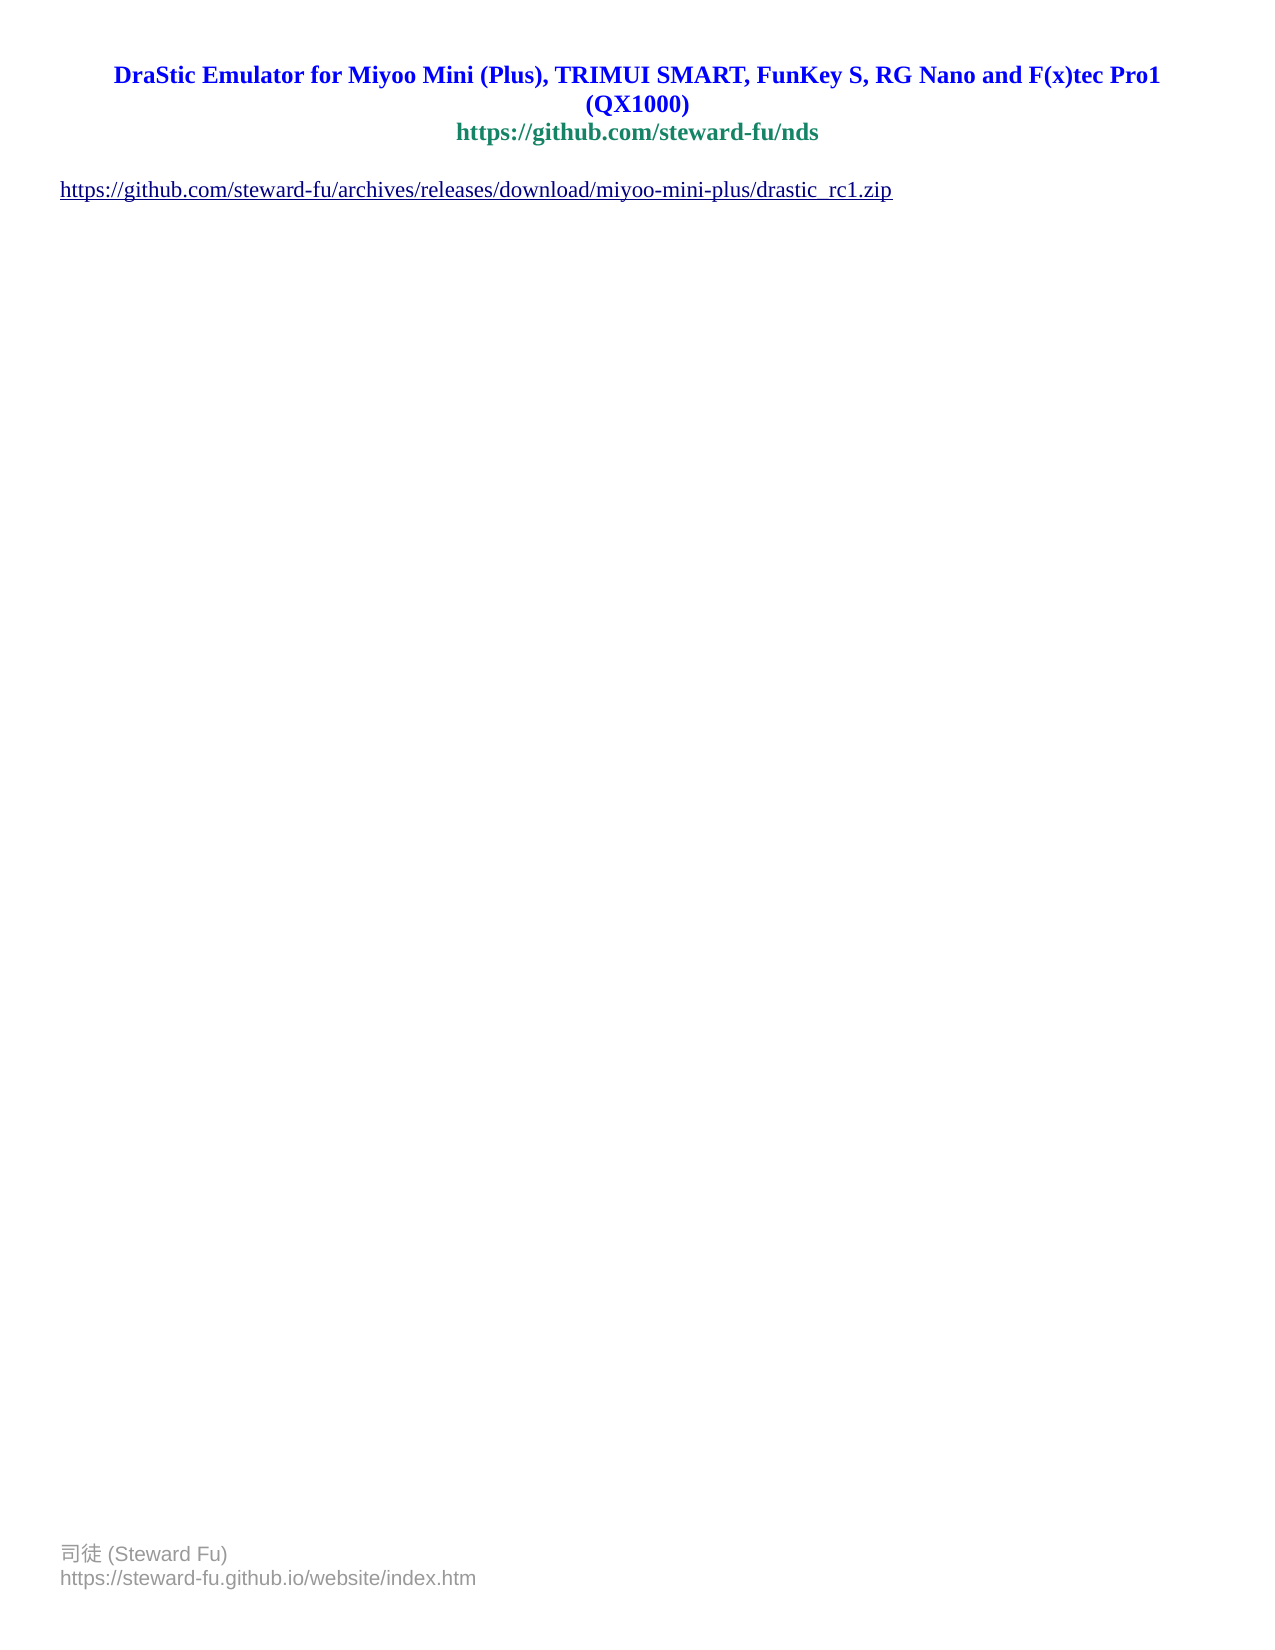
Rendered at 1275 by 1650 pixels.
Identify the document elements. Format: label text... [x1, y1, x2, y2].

text https://github.com/steward-fu/archives/releases/download/miyoo-mini-plus/drastic_rc1.zip [60, 176, 1215, 202]
